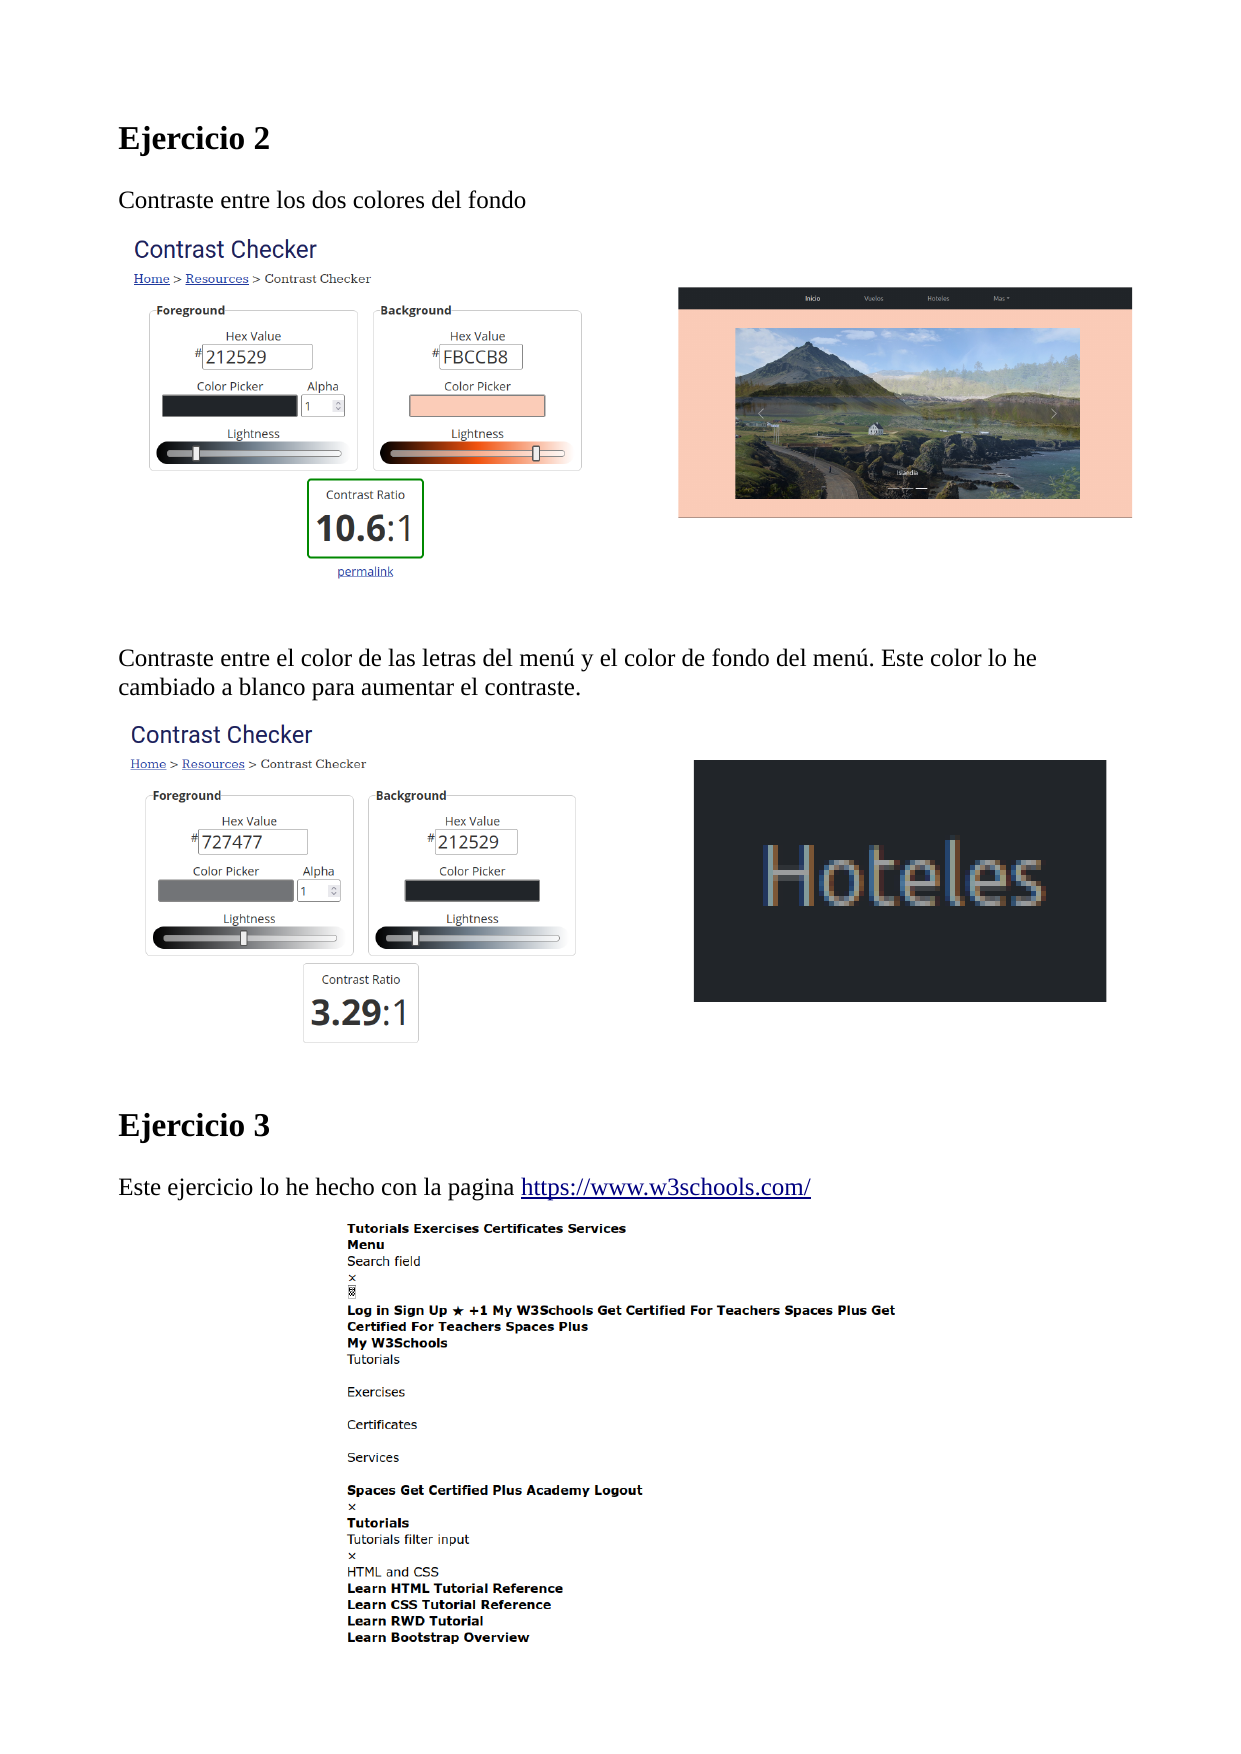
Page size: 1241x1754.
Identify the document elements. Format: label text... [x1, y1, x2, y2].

text Este ejercicio lo he hecho con la pagina https://www.w3schools.com/ [118, 1172, 1122, 1201]
picture [342, 1217, 898, 1647]
text Ejercicio 3 [118, 1105, 1122, 1143]
text Ejercicio 2 [118, 118, 1122, 156]
picture [121, 233, 598, 586]
picture [113, 719, 597, 1048]
text Contraste entre los dos colores del fondo [118, 185, 1122, 214]
text Contraste entre el color de las letras del menú y el color de fondo del menú. Este color lo he cambiado a blanco para aumentar el contraste. [118, 643, 1122, 701]
picture [678, 287, 1133, 518]
picture [693, 760, 1107, 1002]
